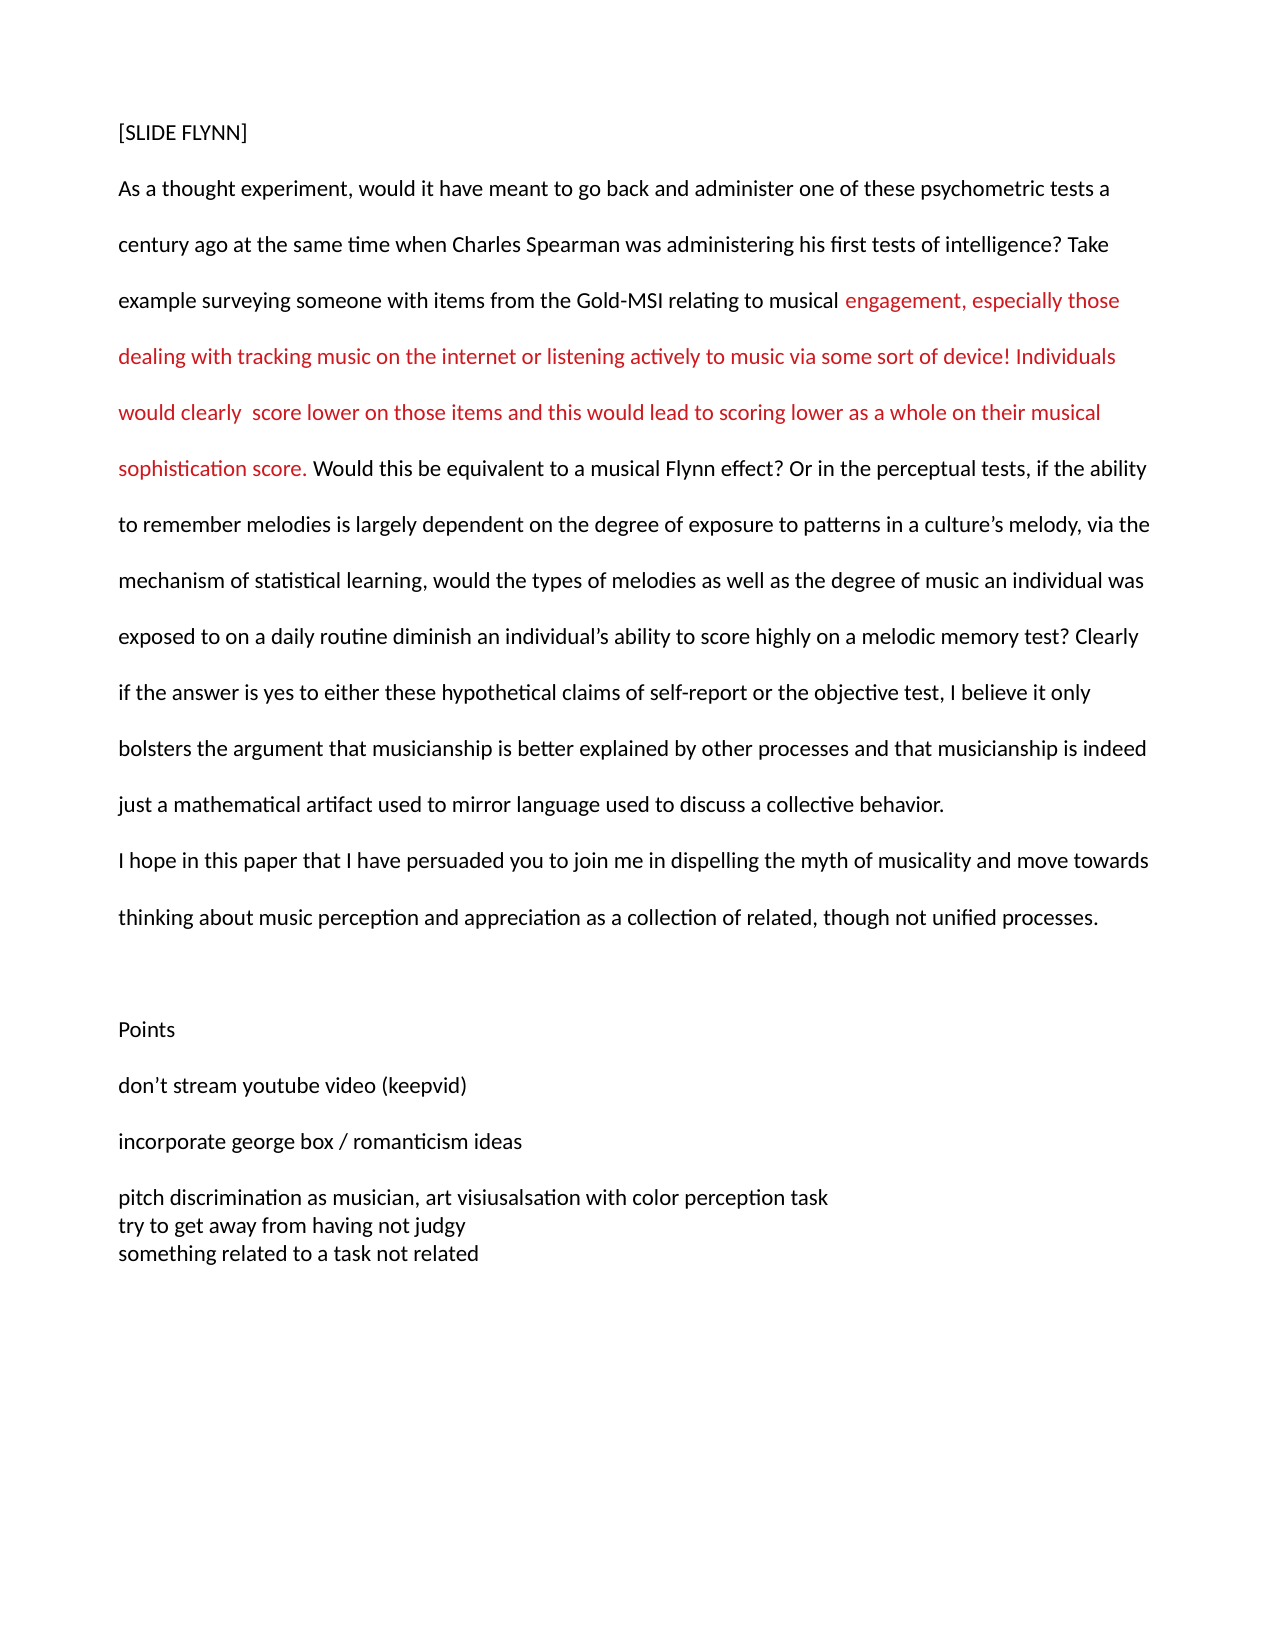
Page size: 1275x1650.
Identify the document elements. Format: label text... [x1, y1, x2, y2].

text don’t stream youtube video (keepvid) [118, 1071, 1157, 1099]
text [SLIDE FLYNN] [118, 118, 1157, 146]
text incorporate george box / romanticism ideas [118, 1127, 1157, 1155]
text I hope in this paper that I have persuaded you to join me in dispelling the myth of musicality and move towards thinking about music perception and appreciation as a collection of related, though not unified processes. [118, 847, 1157, 931]
text As a thought experiment, would it have meant to go back and administer one of these psychometric tests a century ago at the same time when Charles Spearman was administering his first tests of intelligence? Take example surveying someone with items from the Gold-MSI relating to musical engagement, especially those dealing with tracking music on the internet or listening actively to music via some sort of device! Individuals would clearly score lower on those items and this would lead to scoring lower as a whole on their musical sophistication score. Would this be equivalent to a musical Flynn effect? Or in the perceptual tests, if the ability to remember melodies is largely dependent on the degree of exposure to patterns in a culture’s melody, via the mechanism of statistical learning, would the types of melodies as well as the degree of music an individual was exposed to on a daily routine diminish an individual’s ability to score highly on a melodic memory test? Clearly if the answer is yes to either these hypothetical claims of self-report or the objective test, I believe it only bolsters the argument that musicianship is better explained by other processes and that musicianship is indeed just a mathematical artifact used to mirror language used to discuss a collective behavior. [118, 174, 1157, 819]
text Points [118, 1015, 1157, 1043]
text pitch discrimination as musician, art visiusalsation with color perception task [118, 1183, 1157, 1211]
text something related to a task not related [118, 1239, 1157, 1267]
text try to get away from having not judgy [118, 1211, 1157, 1239]
